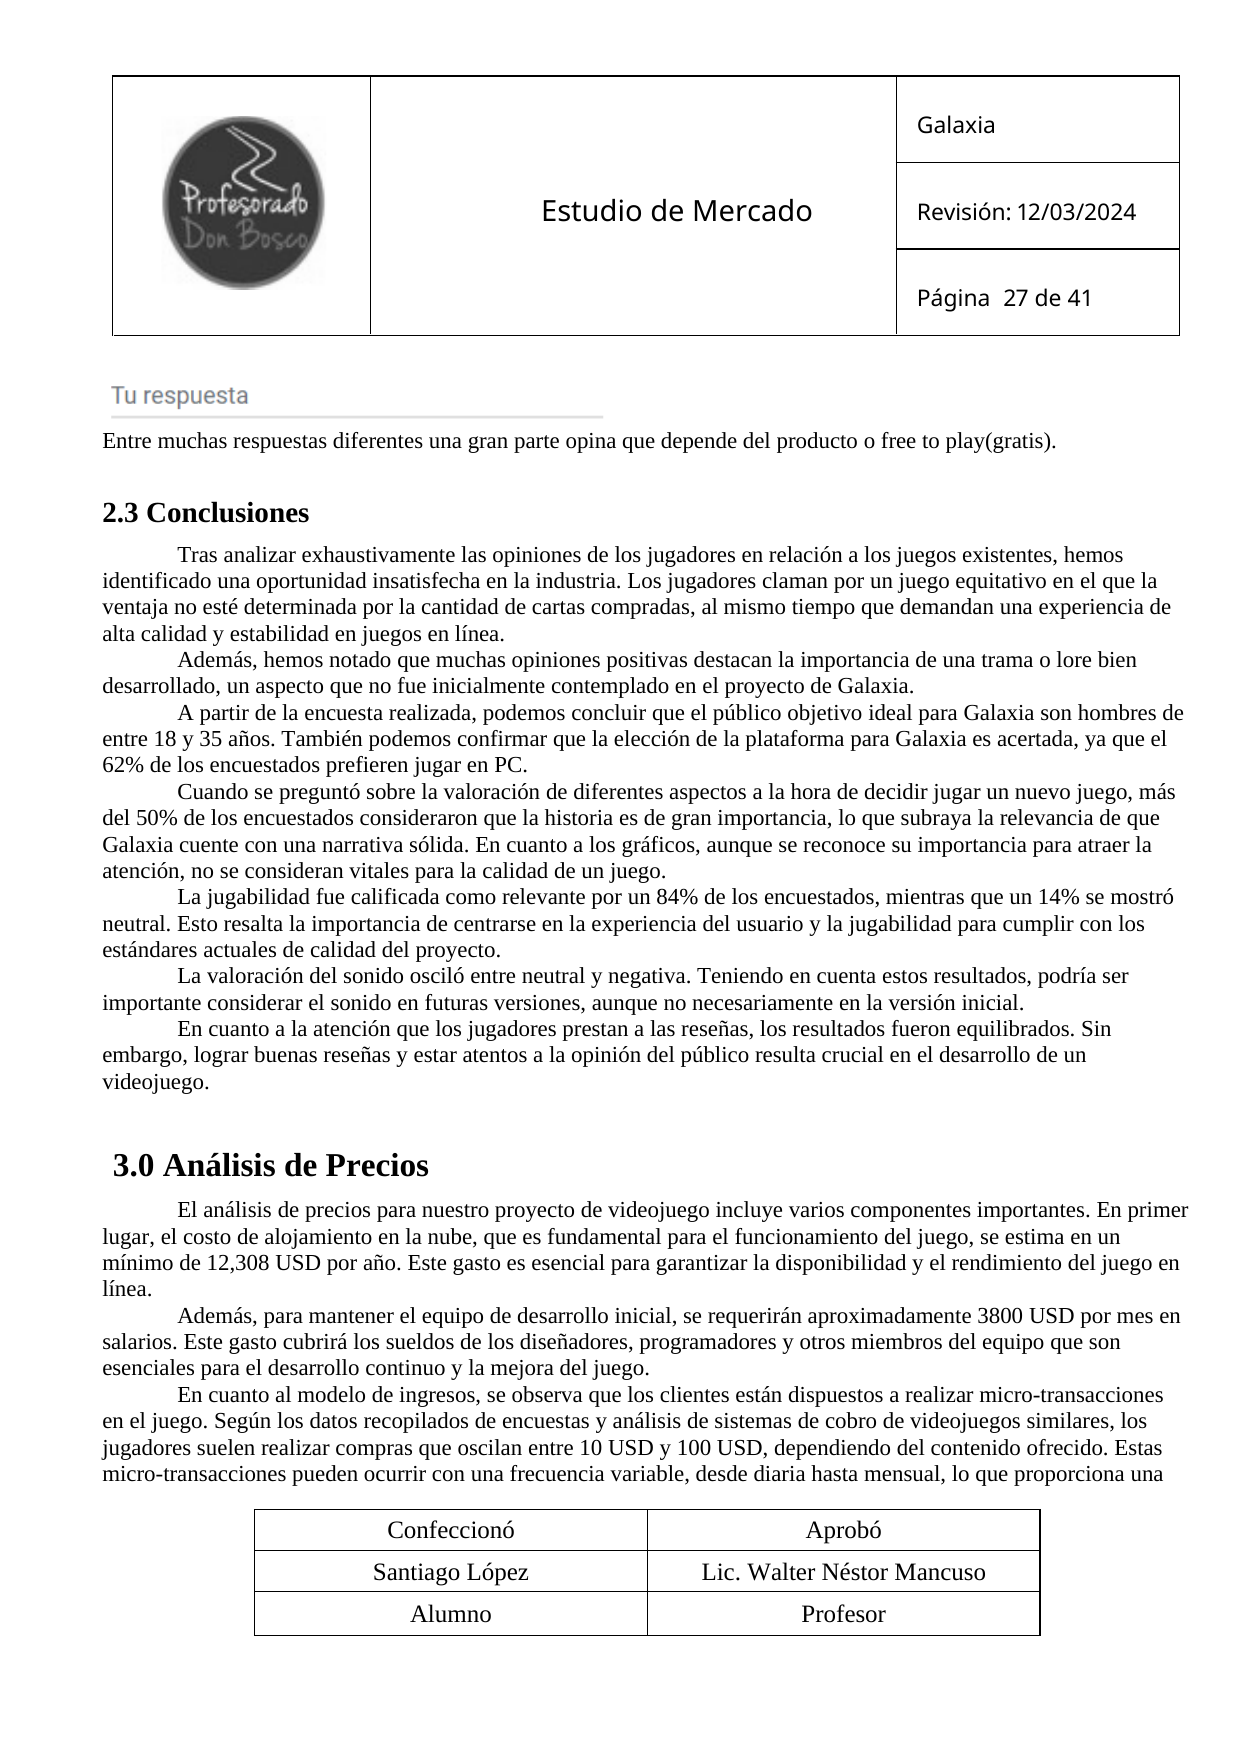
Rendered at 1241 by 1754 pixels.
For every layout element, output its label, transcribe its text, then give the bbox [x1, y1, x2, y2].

text Además, hemos notado que muchas opiniones positivas destacan la importancia de una trama o lore bien desarrollado, un aspecto que no fue inicialmente contemplado en el proyecto de Galaxia. [102, 646, 1192, 699]
text Entre muchas respuestas diferentes una gran parte opina que depende del producto o free to play(gratis). [102, 427, 1192, 454]
subtitle 2.3 Conclusiones [102, 495, 1192, 528]
text En cuanto a la atención que los jugadores prestan a las reseñas, los resultados fueron equilibrados. Sin embargo, lograr buenas reseñas y estar atentos a la opinión del público resulta crucial en el desarrollo de un videojuego. [102, 1015, 1192, 1094]
text Cuando se preguntó sobre la valoración de diferentes aspectos a la hora de decidir jugar un nuevo juego, más del 50% de los encuestados consideraron que la historia es de gran importancia, lo que subraya la relevancia de que Galaxia cuente con una narrativa sólida. En cuanto a los gráficos, aunque se reconoce su importancia para atraer la atención, no se consideran vitales para la calidad de un juego. [102, 778, 1192, 883]
text Tras analizar exhaustivamente las opiniones de los jugadores en relación a los juegos existentes, hemos identificado una oportunidad insatisfecha en la industria. Los jugadores claman por un juego equitativo en el que la ventaja no esté determinada por la cantidad de cartas compradas, al mismo tiempo que demandan una experiencia de alta calidad y estabilidad en juegos en línea. [102, 541, 1192, 646]
text La jugabilidad fue calificada como relevante por un 84% de los encuestados, mientras que un 14% se mostró neutral. Esto resalta la importancia de centrarse en la experiencia del usuario y la jugabilidad para cumplir con los estándares actuales de calidad del proyecto. [102, 883, 1192, 962]
picture [102, 339, 742, 428]
subtitle 3.0 Análisis de Precios [113, 1146, 1192, 1184]
text En cuanto al modelo de ingresos, se observa que los clientes están dispuestos a realizar micro-transacciones en el juego. Según los datos recopilados de encuestas y análisis de sistemas de cobro de videojuegos similares, los jugadores suelen realizar compras que oscilan entre 10 USD y 100 USD, dependiendo del contenido ofrecido. Estas micro-transacciones pueden ocurrir con una frecuencia variable, desde diaria hasta mensual, lo que proporciona una [102, 1381, 1192, 1486]
text A partir de la encuesta realizada, podemos concluir que el público objetivo ideal para Galaxia son hombres de entre 18 y 35 años. También podemos confirmar que la elección de la plataforma para Galaxia es acertada, ya que el 62% de los encuestados prefieren jugar en PC. [102, 699, 1192, 778]
text La valoración del sonido osciló entre neutral y negativa. Teniendo en cuenta estos resultados, podría ser importante considerar el sonido en futuras versiones, aunque no necesariamente en la versión inicial. [102, 962, 1192, 1015]
text Además, para mantener el equipo de desarrollo inicial, se requerirán aproximadamente 3800 USD por mes en salarios. Este gasto cubrirá los sueldos de los diseñadores, programadores y otros miembros del equipo que son esenciales para el desarrollo continuo y la mejora del juego. [102, 1302, 1192, 1381]
text El análisis de precios para nuestro proyecto de videojuego incluye varios componentes importantes. En primer lugar, el costo de alojamiento en la nube, que es fundamental para el funcionamiento del juego, se estima en un mínimo de 12,308 USD por año. Este gasto es esencial para garantizar la disponibilidad y el rendimiento del juego en línea. [102, 1196, 1192, 1302]
